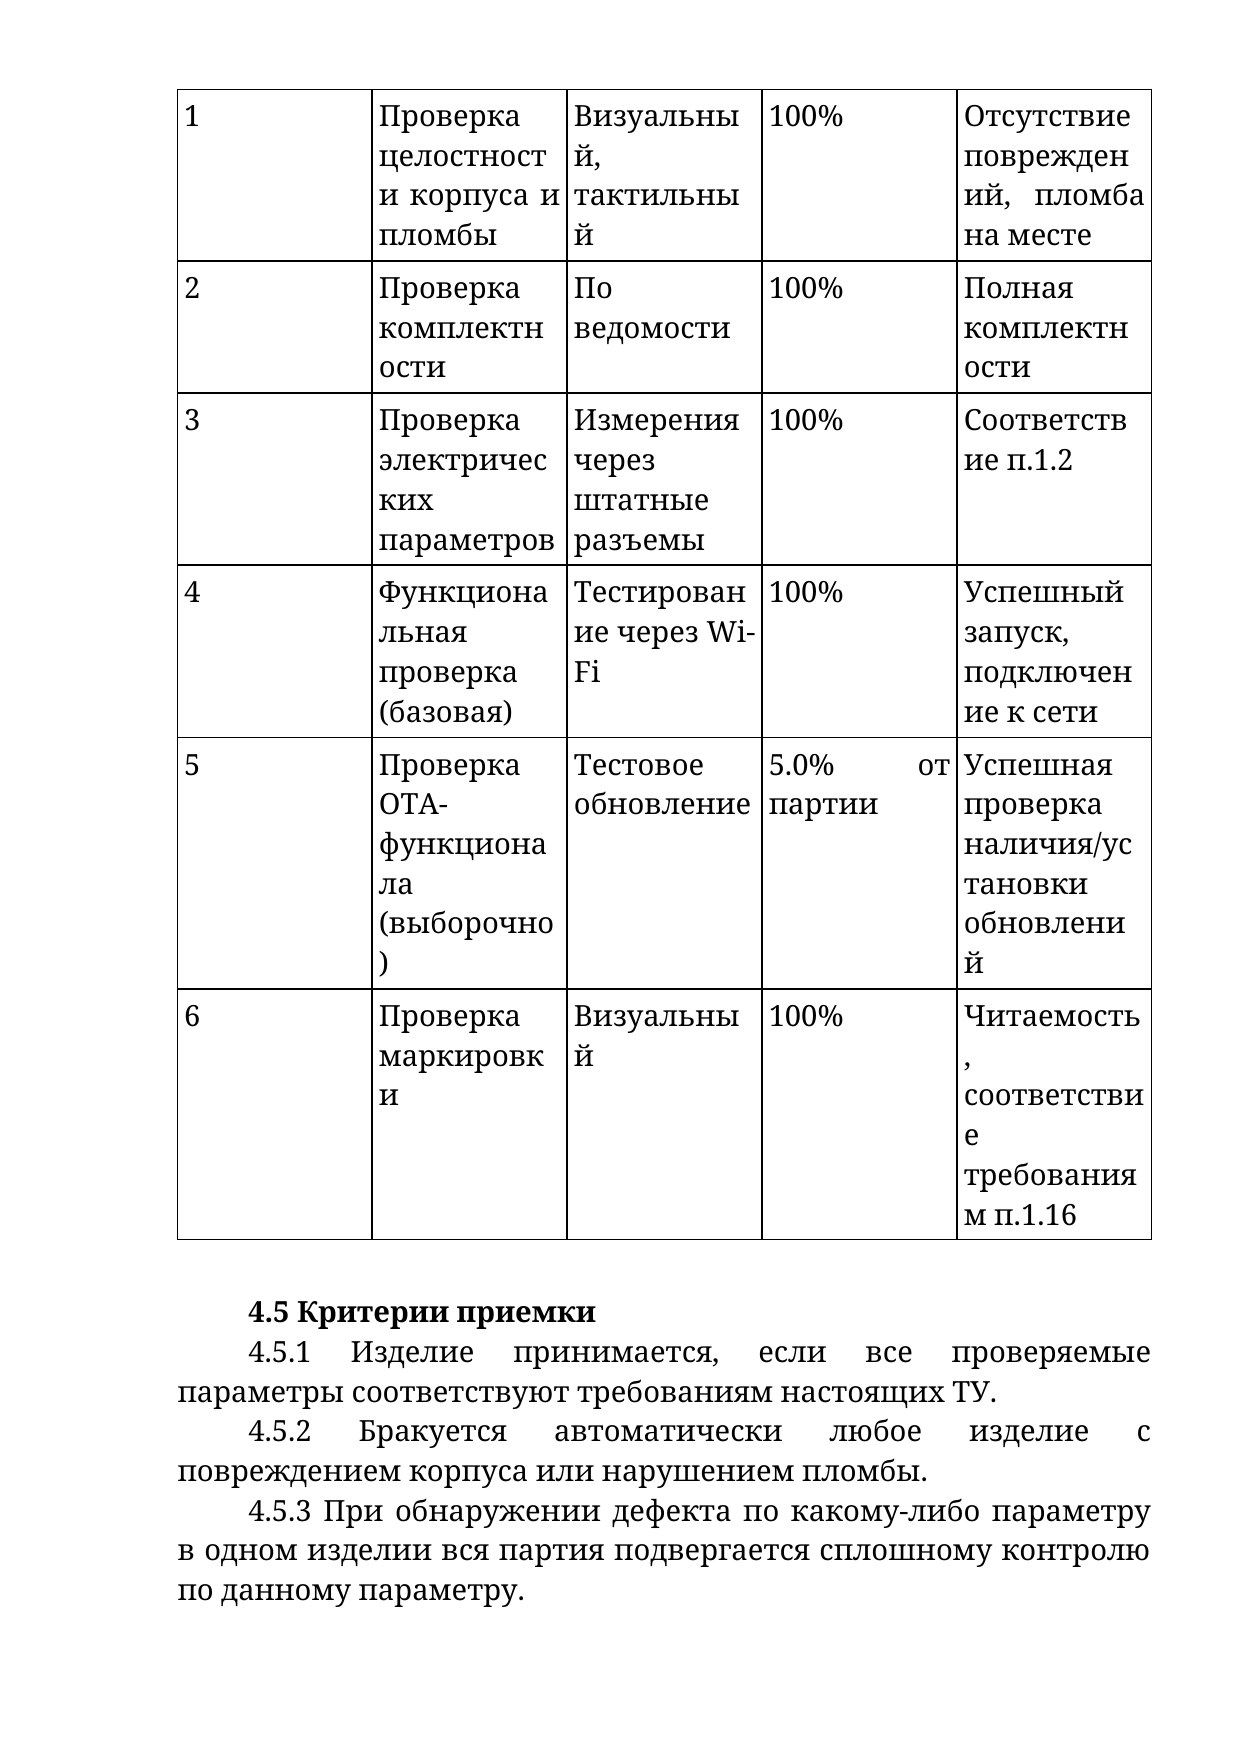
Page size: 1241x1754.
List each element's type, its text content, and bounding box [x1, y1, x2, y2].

subtitle 4.5 Критерии приемки [177, 1292, 1152, 1331]
table_cell Тестовое обновление [568, 738, 761, 988]
table_cell Проверка целостности корпуса и пломбы [373, 90, 566, 260]
table_cell Читаемость, соответствие требованиям п.1.16 [958, 990, 1151, 1239]
table_cell 100% [763, 90, 956, 260]
table_cell 1 [178, 90, 371, 260]
table_cell Проверка комплектности [373, 262, 566, 392]
table_cell Успешная проверка наличия/установки обновлений [958, 738, 1151, 988]
table_cell По ведомости [568, 262, 761, 392]
table_cell 2 [178, 262, 371, 392]
table_cell 5 [178, 738, 371, 988]
table_cell Функциональная проверка (базовая) [373, 566, 566, 737]
table_cell Проверка электрических параметров [373, 394, 566, 564]
table_cell 6 [178, 990, 371, 1239]
table_cell Успешный запуск, подключение к сети [958, 566, 1151, 737]
table_cell Полная комплектности [958, 262, 1151, 392]
table_cell 5.0% от партии [763, 738, 956, 988]
text 4.5.3 При обнаружении дефекта по какому-либо параметру в одном изделии вся партия подвергается сплошному контролю по данному параметру. [177, 1490, 1152, 1609]
table_cell Проверка маркировки [373, 990, 566, 1239]
table_cell Соответствие п.1.2 [958, 394, 1151, 564]
table_cell Визуальный, тактильный [568, 90, 761, 260]
table_cell Отсутствие повреждений, пломба на месте [958, 90, 1151, 260]
table_cell 100% [763, 394, 956, 564]
table_cell 100% [763, 566, 956, 737]
table_cell 3 [178, 394, 371, 564]
table_cell Измерения через штатные разъемы [568, 394, 761, 564]
table_cell Проверка OTA-функционала (выборочно) [373, 738, 566, 988]
table_cell Тестирование через Wi-Fi [568, 566, 761, 737]
table_cell 100% [763, 990, 956, 1239]
table_cell 100% [763, 262, 956, 392]
text 4.5.1 Изделие принимается, если все проверяемые параметры соответствуют требованиям настоящих ТУ. [177, 1331, 1152, 1411]
text 4.5.2 Бракуется автоматически любое изделие с повреждением корпуса или нарушением пломбы. [177, 1411, 1152, 1490]
table_cell Визуальный [568, 990, 761, 1239]
table_cell 4 [178, 566, 371, 737]
